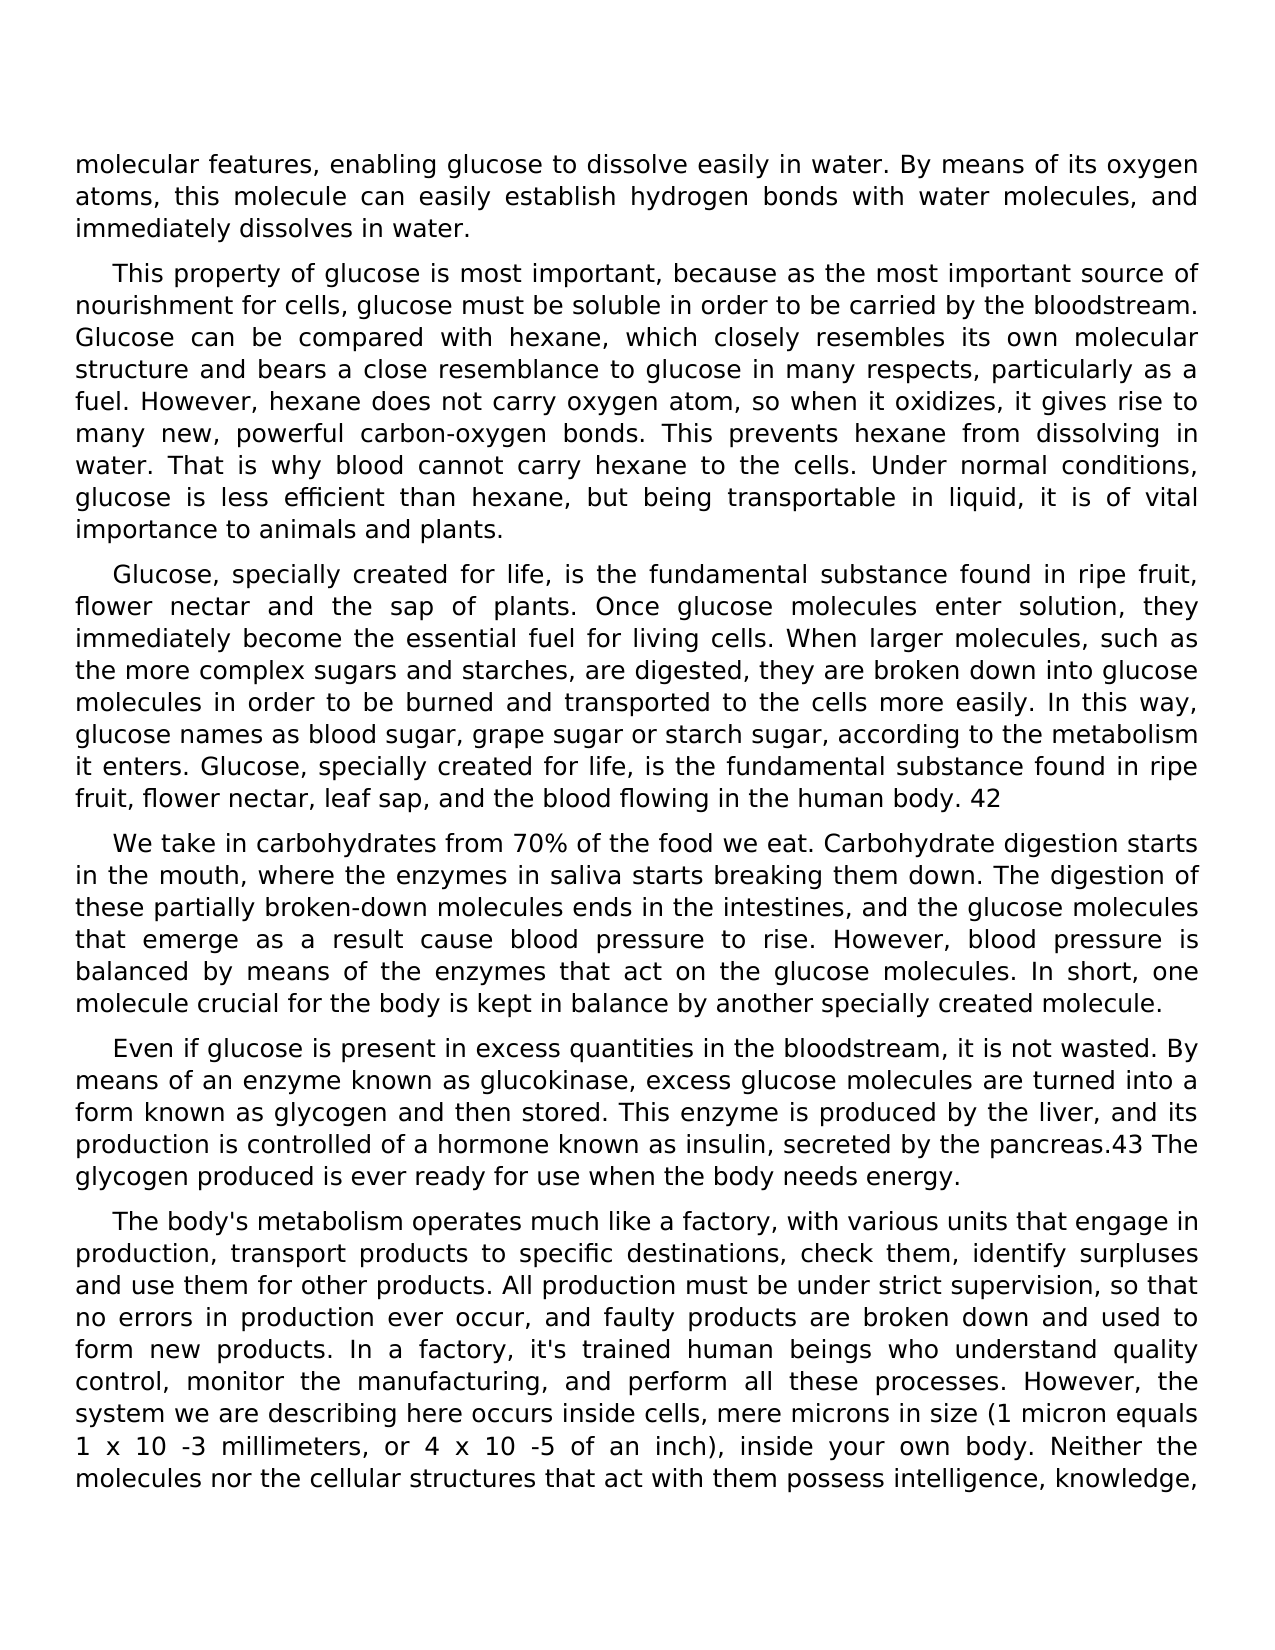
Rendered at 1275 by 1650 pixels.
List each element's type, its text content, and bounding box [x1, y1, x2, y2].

text Glucose, specially created for life, is the fundamental substance found in ripe fruit, flower nectar and the sap of plants. Once glucose molecules enter solution, they immediately become the essential fuel for living cells. When larger molecules, such as the more complex sugars and starches, are digested, they are broken down into glucose molecules in order to be burned and transported to the cells more easily. In this way, glucose names as blood sugar, grape sugar or starch sugar, according to the metabolism it enters. Glucose, specially created for life, is the fundamental substance found in ripe fruit, flower nectar, leaf sap, and the blood flowing in the human body. 42 [75, 560, 1200, 814]
text This property of glucose is most important, because as the most important source of nourishment for cells, glucose must be soluble in order to be carried by the bloodstream. Glucose can be compared with hexane, which closely resembles its own molecular structure and bears a close resemblance to glucose in many respects, particularly as a fuel. However, hexane does not carry oxygen atom, so when it oxidizes, it gives rise to many new, powerful carbon-oxygen bonds. This prevents hexane from dissolving in water. That is why blood cannot carry hexane to the cells. Under normal conditions, glucose is less efficient than hexane, but being transportable in liquid, it is of vital importance to animals and plants. [75, 259, 1200, 544]
text molecular features, enabling glucose to dissolve easily in water. By means of its oxygen atoms, this molecule can easily establish hydrogen bonds with water molecules, and immediately dissolves in water. [75, 150, 1200, 243]
text The body's metabolism operates much like a factory, with various units that engage in production, transport products to specific destinations, check them, identify surpluses and use them for other products. All production must be under strict supervision, so that no errors in production ever occur, and faulty products are broken down and used to form new products. In a factory, it's trained human beings who understand quality control, monitor the manufacturing, and perform all these processes. However, the system we are describing here occurs inside cells, mere microns in size (1 micron equals 1 x 10 -3 millimeters, or 4 x 10 -5 of an inch), inside your own body. Neither the molecules nor the cellular structures that act with them possess intelligence, knowledge, [75, 1207, 1200, 1493]
text Even if glucose is present in excess quantities in the bloodstream, it is not wasted. By means of an enzyme known as glucokinase, excess glucose molecules are turned into a form known as glycogen and then stored. This enzyme is produced by the liver, and its production is controlled of a hormone known as insulin, secreted by the pancreas.43 The glycogen produced is ever ready for use when the body needs energy. [75, 1034, 1200, 1192]
text We take in carbohydrates from 70% of the food we eat. Carbohydrate digestion starts in the mouth, where the enzymes in saliva starts breaking them down. The digestion of these partially broken-down molecules ends in the intestines, and the glucose molecules that emerge as a result cause blood pressure to rise. However, blood pressure is balanced by means of the enzymes that act on the glucose molecules. In short, one molecule crucial for the body is kept in balance by another specially created molecule. [75, 829, 1200, 1019]
